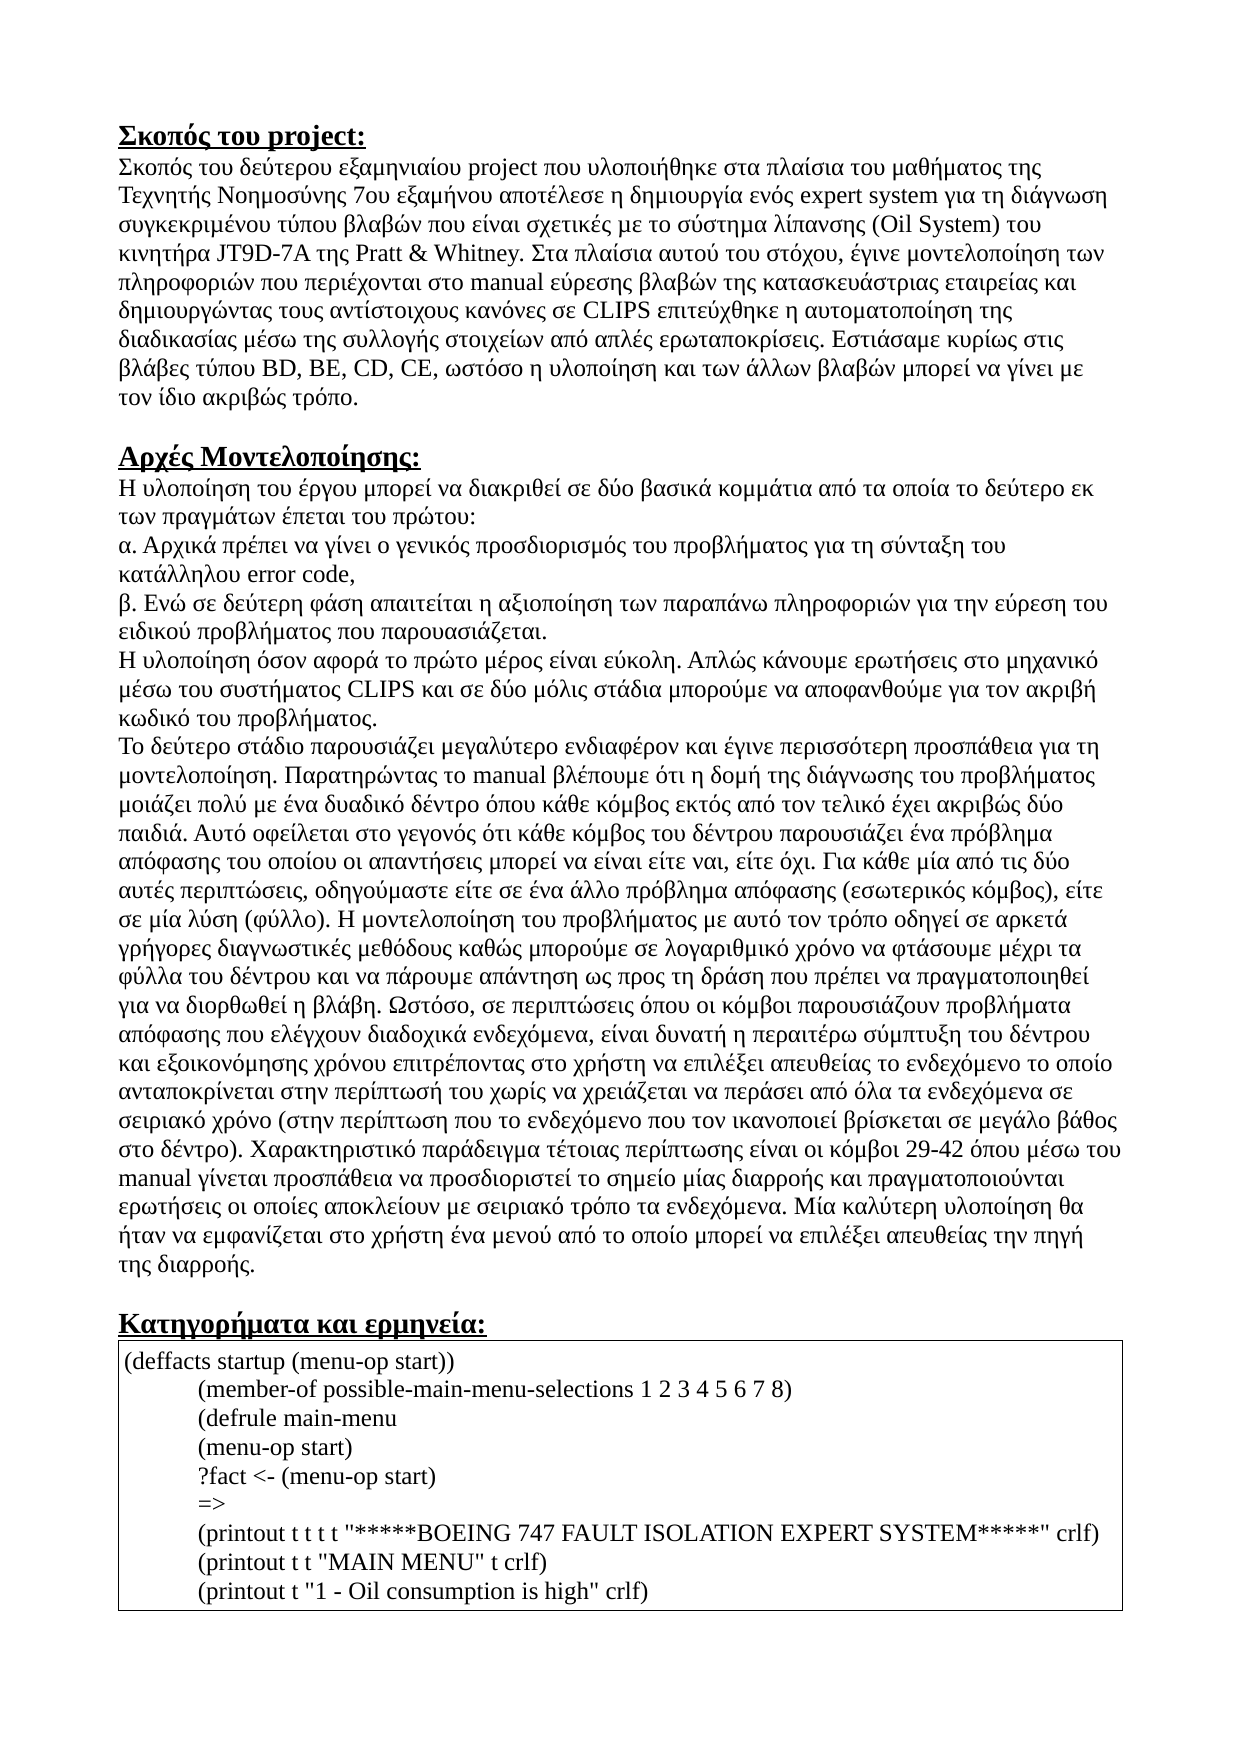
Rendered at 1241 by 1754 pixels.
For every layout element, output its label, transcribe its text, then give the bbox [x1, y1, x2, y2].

text Αρχές Μοντελοποίησης: [118, 439, 1122, 473]
text Σκοπός του δεύτερου εξαμηνιαίου project που υλοποιήθηκε στα πλαίσια του μαθήματος της Τεχνητής Νοημοσύνης 7ου εξαμήνου αποτέλεσε η δημιουργία ενός expert system για τη διάγνωση συγκεκριµένου τύπου βλαβών που είναι σχετικές µε το σύστηµα λίπανσης (Oil System) του κινητήρα JT9D-7A της Pratt & Whitney. Στα πλαίσια αυτού του στόχου, έγινε μοντελοποίηση των πληροφοριών που περιέχονται στο manual εύρεσης βλαβών της κατασκευάστριας εταιρείας και δημιουργώντας τους αντίστοιχους κανόνες σε CLIPS επιτεύχθηκε η αυτοματοποίηση της διαδικασίας μέσω της συλλογής στοιχείων από απλές ερωταποκρίσεις. Εστιάσαμε κυρίως στις βλάβες τύπου BD, BE, CD, CE, ωστόσο η υλοποίηση και των άλλων βλαβών μπορεί να γίνει με τον ίδιο ακριβώς τρόπο. [118, 152, 1122, 410]
text Σκοπός του project: [118, 118, 1122, 152]
text Η υλοποίηση του έργου μπορεί να διακριθεί σε δύο βασικά κομμάτια από τα οποία το δεύτερο εκ των πραγμάτων έπεται του πρώτου: [118, 473, 1122, 530]
table_header (deffacts startup (menu-op start)) (member-of possible-main-menu-selections 1 2 3 4 5 6 7 8) (defrule main-menu (menu-op start) ?fact <- (menu-op start) => (printout t t t t "*****BOEING 747 FAULT ISOLATION EXPERT SYSTEM*****" crlf) (printout t t "MAIN MENU" t crlf) (printout t "1 - Oil consumption is high" crlf) [119, 1341, 1122, 1610]
text α. Αρχικά πρέπει να γίνει ο γενικός προσδιορισμός του προβλήματος για τη σύνταξη του κατάλληλου error code, [118, 530, 1122, 588]
text Η υλοποίηση όσον αφορά το πρώτο μέρος είναι εύκολη. Απλώς κάνουμε ερωτήσεις στο μηχανικό μέσω του συστήματος CLIPS και σε δύο μόλις στάδια μπορούμε να αποφανθούμε για τον ακριβή κωδικό του προβλήματος. [118, 645, 1122, 731]
text β. Ενώ σε δεύτερη φάση απαιτείται η αξιοποίηση των παραπάνω πληροφοριών για την εύρεση του ειδικού προβλήματος που παρουασιάζεται. [118, 588, 1122, 645]
text Το δεύτερο στάδιο παρουσιάζει μεγαλύτερο ενδιαφέρον και έγινε περισσότερη προσπάθεια για τη μοντελοποίηση. Παρατηρώντας το manual βλέπουμε ότι η δομή της διάγνωσης του προβλήματος μοιάζει πολύ με ένα δυαδικό δέντρο όπου κάθε κόμβος εκτός από τον τελικό έχει ακριβώς δύο παιδιά. Αυτό οφείλεται στο γεγονός ότι κάθε κόμβος του δέντρου παρουσιάζει ένα πρόβλημα απόφασης του οποίου οι απαντήσεις μπορεί να είναι είτε ναι, είτε όχι. Για κάθε μία από τις δύο αυτές περιπτώσεις, οδηγούμαστε είτε σε ένα άλλο πρόβλημα απόφασης (εσωτερικός κόμβος), είτε σε μία λύση (φύλλο). Η μοντελοποίηση του προβλήματος με αυτό τον τρόπο οδηγεί σε αρκετά γρήγορες διαγνωστικές μεθόδους καθώς μπορούμε σε λογαριθμικό χρόνο να φτάσουμε μέχρι τα φύλλα του δέντρου και να πάρουμε απάντηση ως προς τη δράση που πρέπει να πραγματοποιηθεί για να διορθωθεί η βλάβη. Ωστόσο, σε περιπτώσεις όπου οι κόμβοι παρουσιάζουν προβλήματα απόφασης που ελέγχουν διαδοχικά ενδεχόμενα, είναι δυνατή η περαιτέρω σύμπτυξη του δέντρου και εξοικονόμησης χρόνου επιτρέποντας στο χρήστη να επιλέξει απευθείας το ενδεχόμενο το οποίο ανταποκρίνεται στην περίπτωσή του χωρίς να χρειάζεται να περάσει από όλα τα ενδεχόμενα σε σειριακό χρόνο (στην περίπτωση που το ενδεχόμενο που τον ικανοποιεί βρίσκεται σε μεγάλο βάθος στο δέντρο). Χαρακτηριστικό παράδειγμα τέτοιας περίπτωσης είναι οι κόμβοι 29-42 όπου μέσω του manual γίνεται προσπάθεια να προσδιοριστεί το σημείο μίας διαρροής και πραγματοποιούνται ερωτήσεις οι οποίες αποκλείουν με σειριακό τρόπο τα ενδεχόμενα. Μία καλύτερη υλοποίηση θα ήταν να εμφανίζεται στο χρήστη ένα μενού από το οποίο μπορεί να επιλέξει απευθείας την πηγή της διαρροής. [118, 731, 1122, 1278]
text Κατηγορήματα και ερμηνεία: [118, 1306, 1122, 1340]
